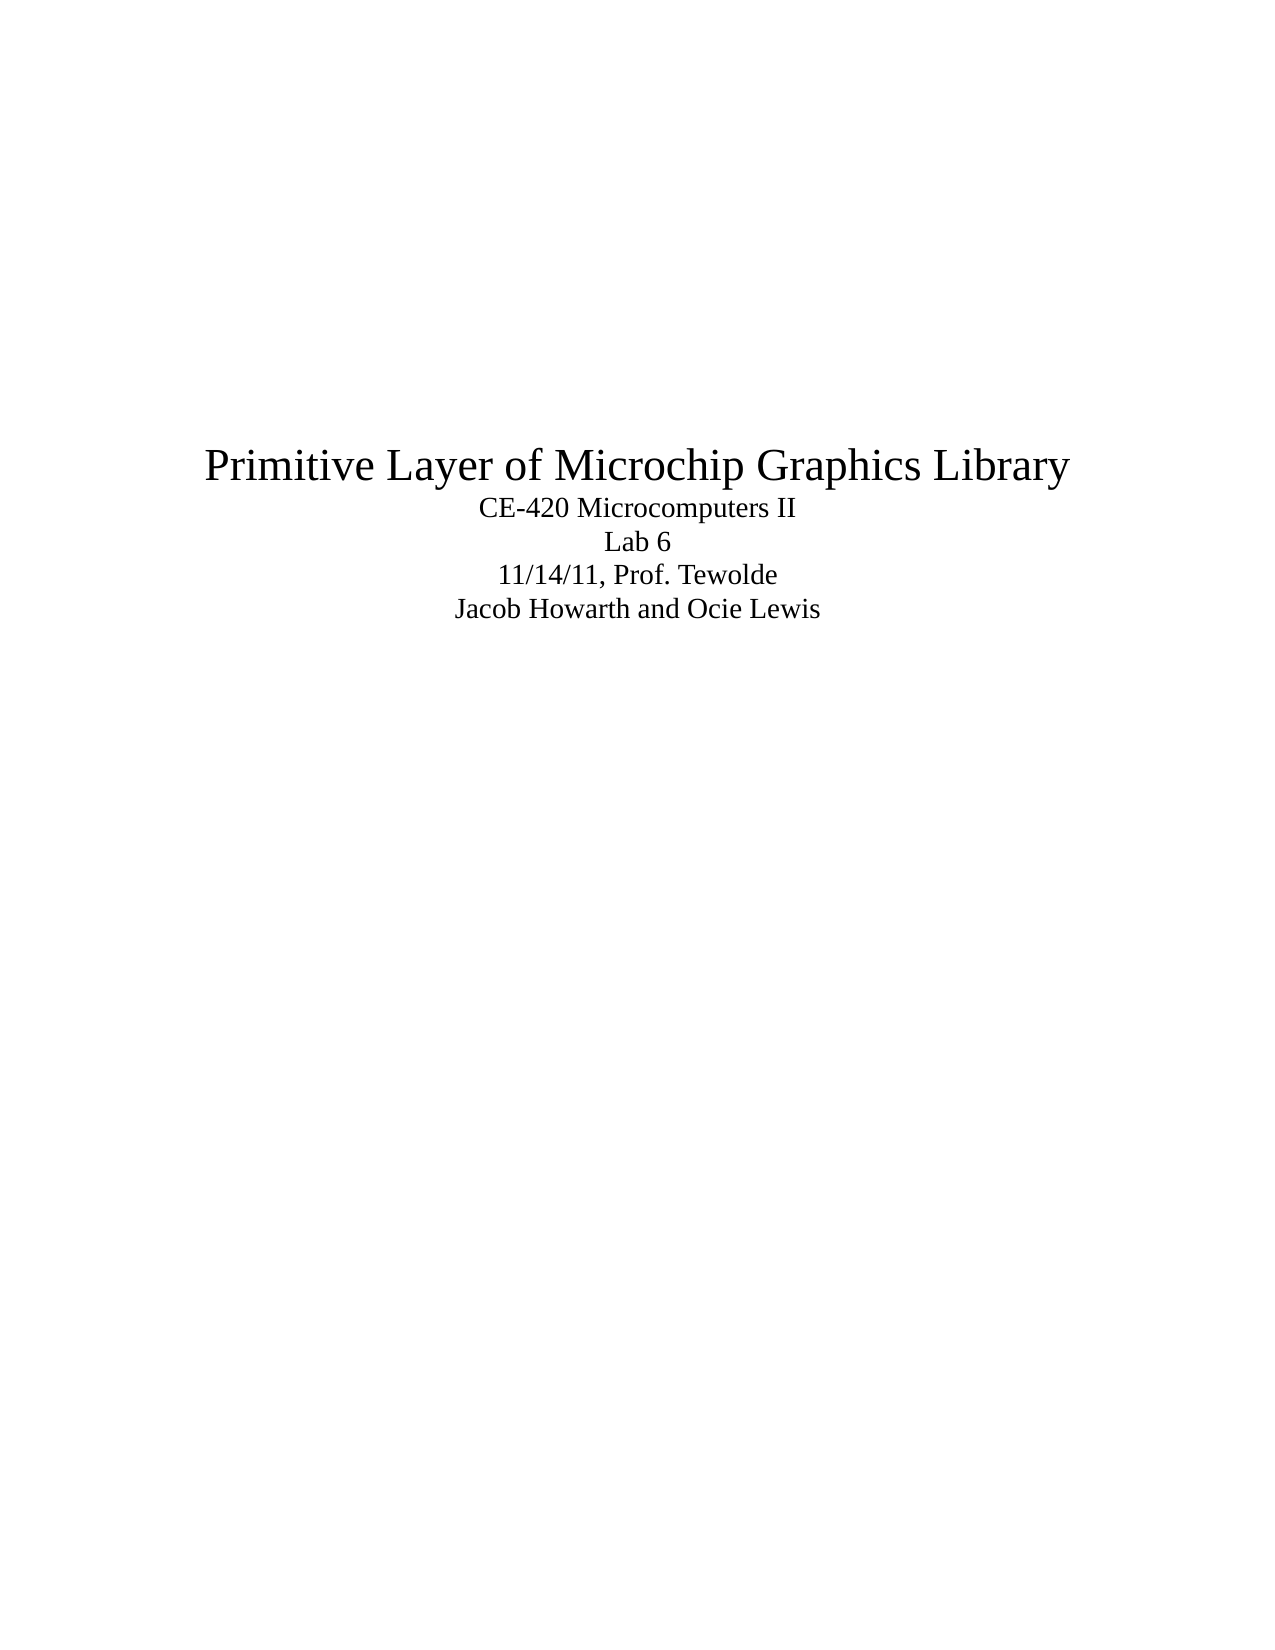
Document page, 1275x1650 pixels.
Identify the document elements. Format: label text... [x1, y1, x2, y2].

text Jacob Howarth and Ocie Lewis [150, 591, 1125, 624]
text 11/14/11, Prof. Tewolde [150, 557, 1125, 591]
text Lab 6 [150, 524, 1125, 557]
text CE-420 Microcomputers II [150, 490, 1125, 524]
text Primitive Layer of Microchip Graphics Library [150, 437, 1125, 490]
